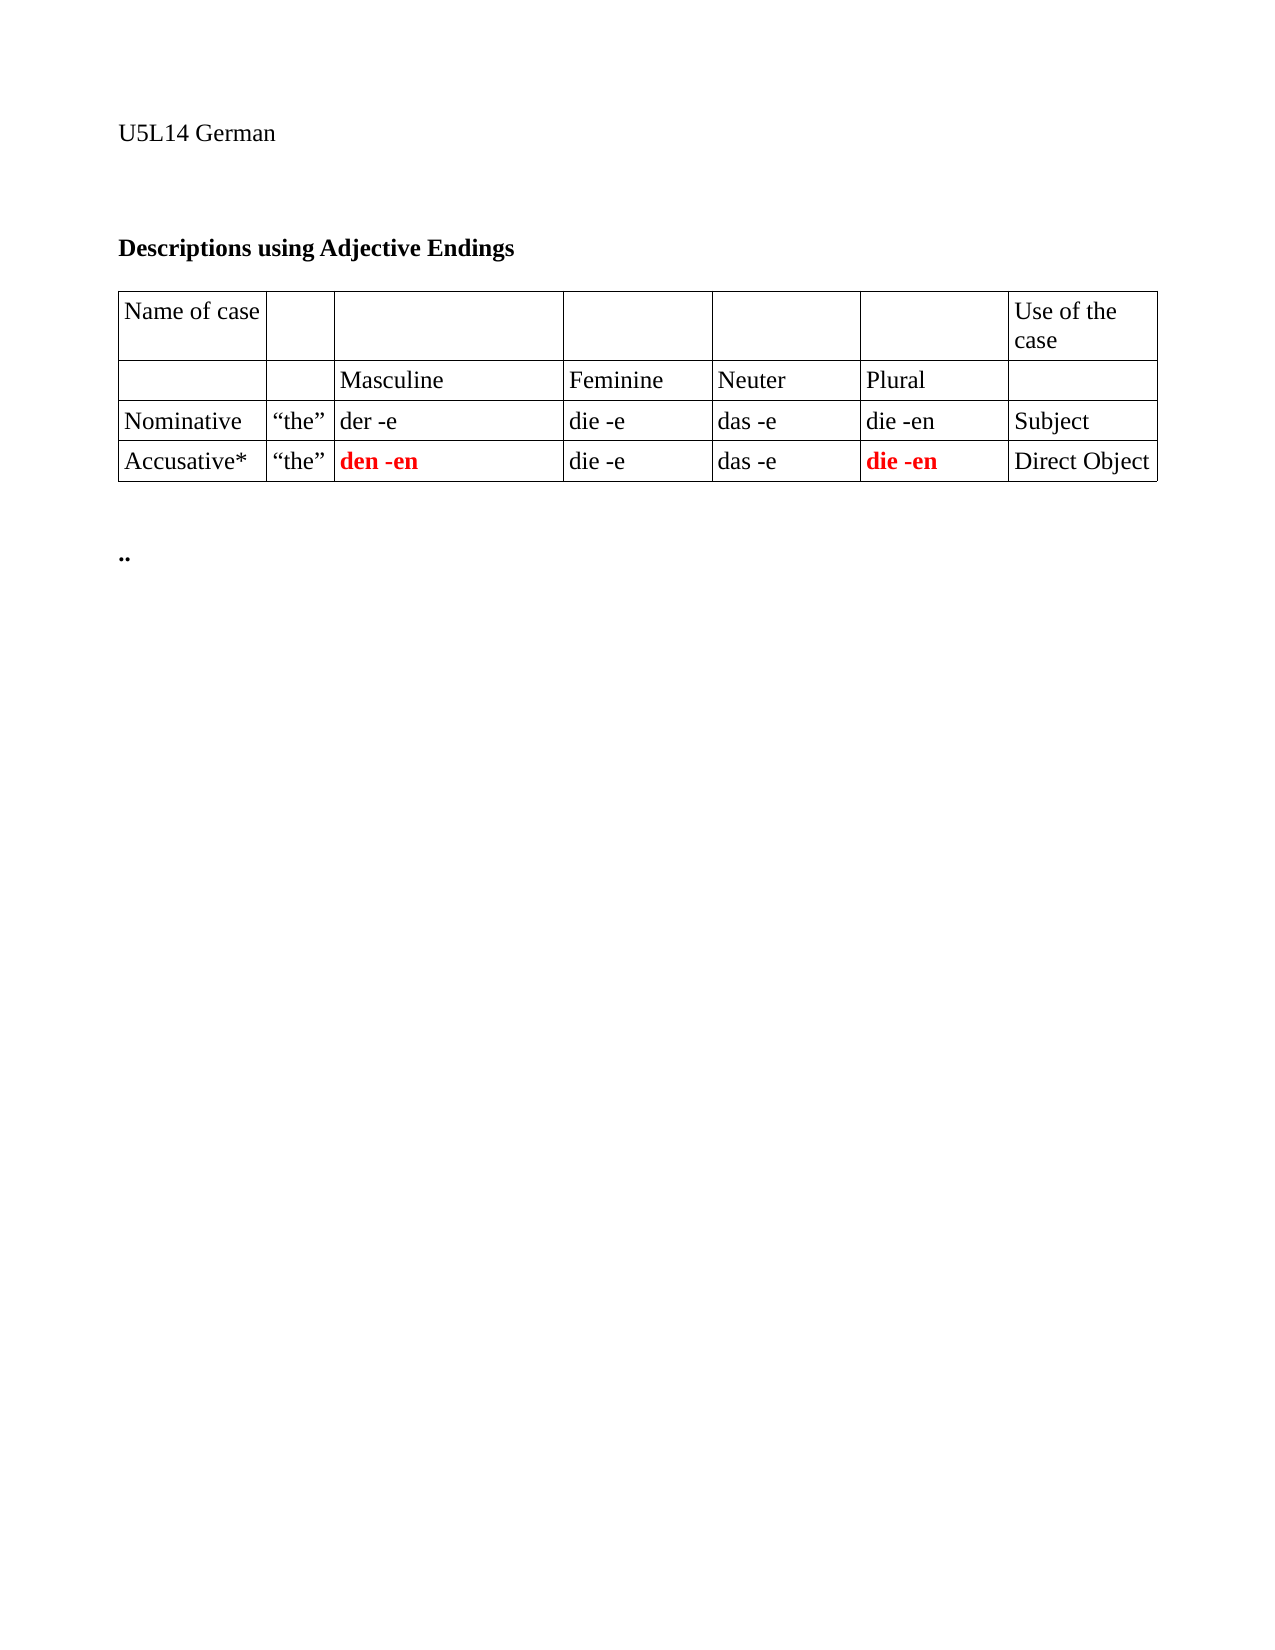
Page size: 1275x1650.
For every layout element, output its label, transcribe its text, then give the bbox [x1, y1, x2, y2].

table_cell Direct Object [1009, 441, 1157, 481]
table_cell das -e [713, 441, 860, 481]
table_cell “the” [267, 401, 334, 440]
table_cell Feminine [564, 361, 712, 400]
table_cell [1009, 361, 1157, 400]
table_header Name of case [119, 292, 266, 360]
table_cell Masculine [335, 361, 563, 400]
table_cell der -e [335, 401, 563, 440]
table_header [335, 292, 563, 360]
table_cell die -e [564, 401, 712, 440]
text .. [118, 538, 1157, 567]
table_cell Subject [1009, 401, 1157, 440]
table_cell [267, 361, 334, 400]
table_cell “the” [267, 441, 334, 481]
table_cell [119, 361, 266, 400]
table_cell Plural [861, 361, 1008, 400]
table_cell das -e [713, 401, 860, 440]
table_header [861, 292, 1008, 360]
text Descriptions using Adjective Endings [118, 233, 1157, 262]
table_cell Neuter [713, 361, 860, 400]
table_cell die -en [861, 441, 1008, 481]
table_cell Accusative* [119, 441, 266, 481]
table_cell die -e [564, 441, 712, 481]
table_header Use of the case [1009, 292, 1157, 360]
text U5L14 German [118, 118, 1157, 147]
table_header [564, 292, 712, 360]
table_cell Nominative [119, 401, 266, 440]
table_header [267, 292, 334, 360]
table_cell die -en [861, 401, 1008, 440]
table_cell den -en [335, 441, 563, 481]
table_header [713, 292, 860, 360]
